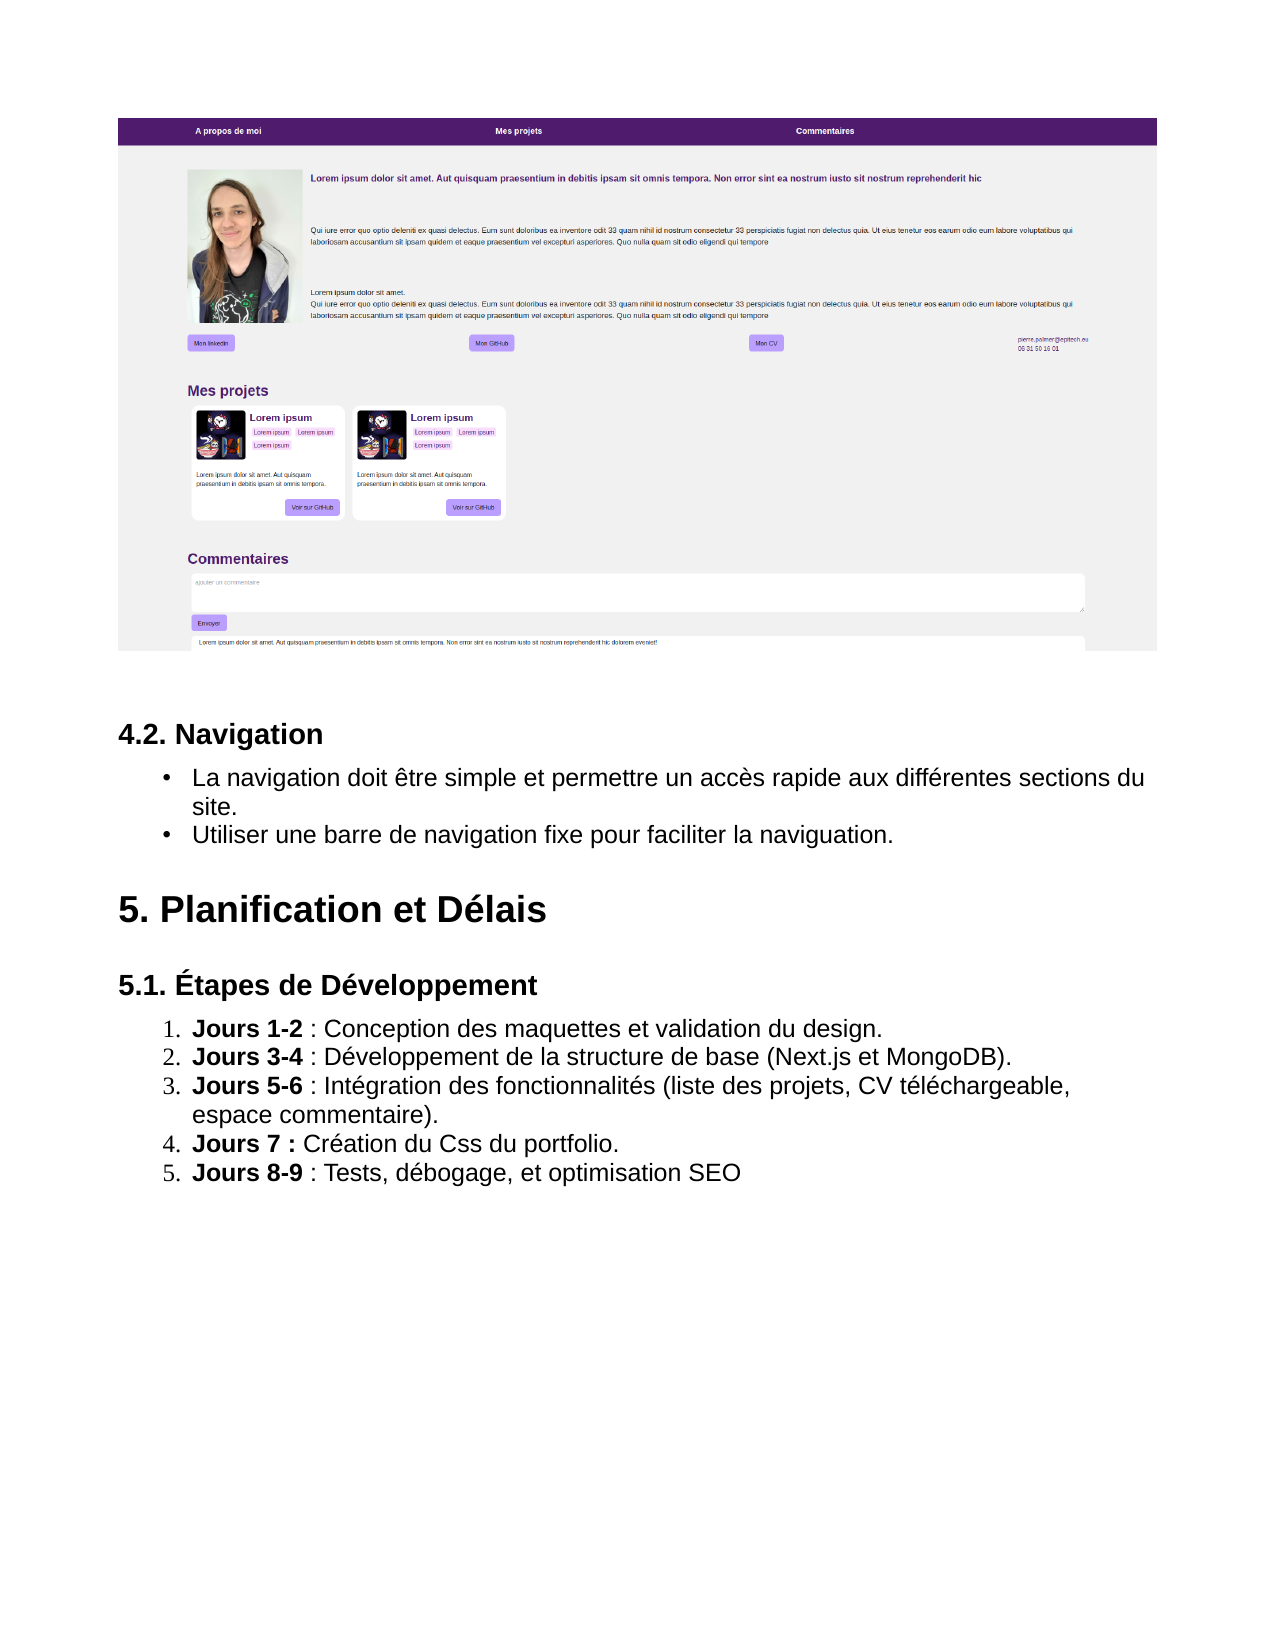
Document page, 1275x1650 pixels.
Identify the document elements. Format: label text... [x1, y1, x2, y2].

list Jours 1-2 : Conception des maquettes et validation du design. [162, 1013, 1157, 1042]
list Jours 8-9 : Tests, débogage, et optimisation SEO [162, 1158, 1157, 1187]
list La navigation doit être simple et permettre un accès rapide aux différentes sections du site. [162, 763, 1157, 821]
list Jours 3-4 : Développement de la structure de base (Next.js et MongoDB). [162, 1042, 1157, 1071]
subtitle 5.1. Étapes de Développement [118, 967, 1157, 1001]
list Jours 7 : Création du Css du portfolio. [162, 1129, 1157, 1158]
list Utiliser une barre de navigation fixe pour faciliter la naviguation. [162, 821, 1157, 849]
subtitle 5. Planification et Délais [118, 887, 1157, 930]
list Jours 5-6 : Intégration des fonctionnalités (liste des projets, CV téléchargeable, espace commentaire). [162, 1071, 1157, 1129]
picture [118, 118, 1157, 651]
subtitle 4.2. Navigation [118, 717, 1157, 750]
